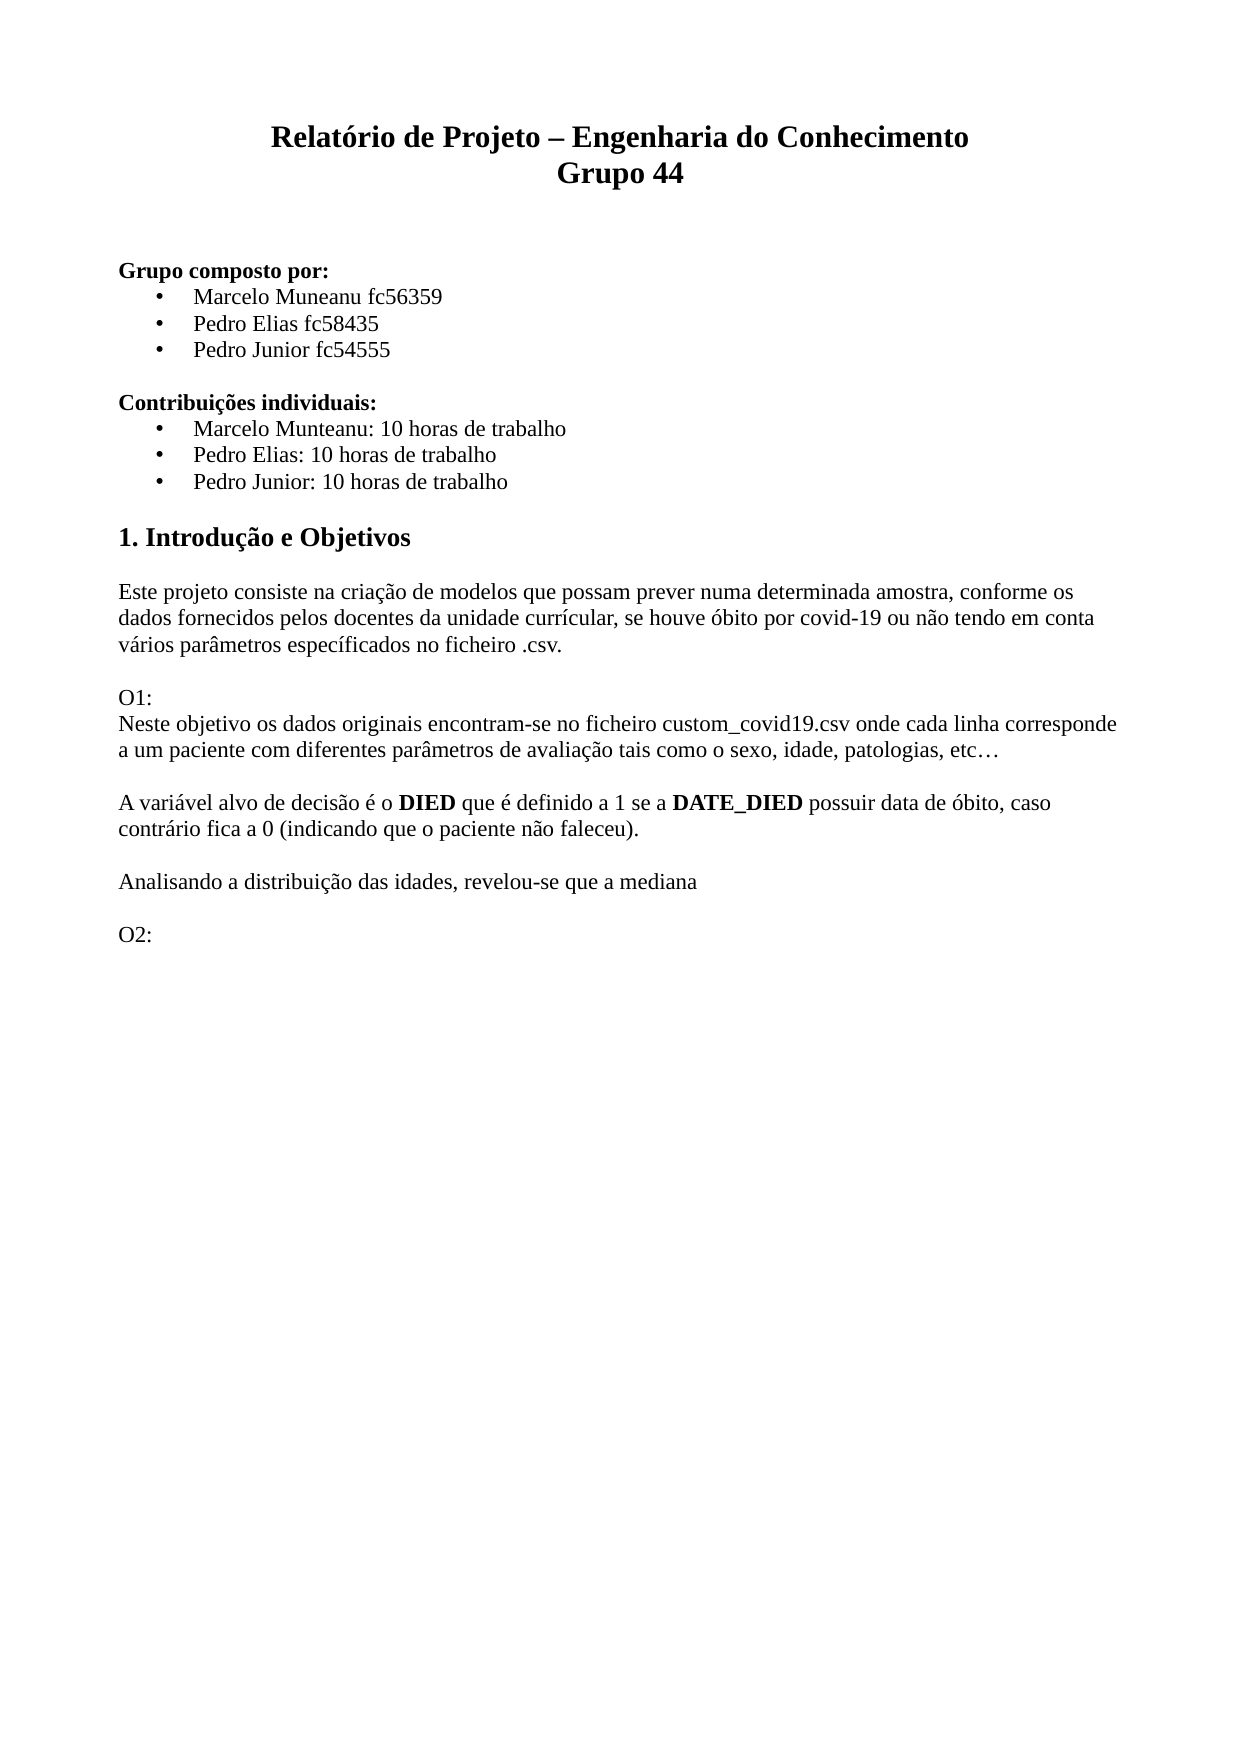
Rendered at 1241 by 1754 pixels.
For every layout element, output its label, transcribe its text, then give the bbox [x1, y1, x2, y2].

list Pedro Elias fc58435 [156, 310, 1122, 336]
text Analisando a distribuição das idades, revelou-se que a mediana [118, 868, 1122, 894]
text O1: [118, 683, 1122, 710]
text Grupo composto por: [118, 257, 1122, 283]
text Neste objetivo os dados originais encontram-se no ficheiro custom_covid19.csv onde cada linha corresponde a um paciente com diferentes parâmetros de avaliação tais como o sexo, idade, patologias, etc… [118, 710, 1122, 763]
text 1. Introdução e Objetivos [118, 521, 1122, 552]
text Relatório de Projeto – Engenharia do Conhecimento [118, 118, 1122, 154]
text O2: [118, 921, 1122, 947]
text Contribuições individuais: [118, 389, 1122, 415]
text Grupo 44 [118, 154, 1122, 190]
list Marcelo Munteanu: 10 horas de trabalho [156, 415, 1122, 442]
list Pedro Junior fc54555 [156, 336, 1122, 362]
text A variável alvo de decisão é o DIED que é definido a 1 se a DATE_DIED possuir data de óbito, caso contrário fica a 0 (indicando que o paciente não faleceu). [118, 789, 1122, 842]
list Pedro Junior: 10 horas de trabalho [156, 468, 1122, 494]
text Este projeto consiste na criação de modelos que possam prever numa determinada amostra, conforme os dados fornecidos pelos docentes da unidade currícular, se houve óbito por covid-19 ou não tendo em conta vários parâmetros específicados no ficheiro .csv. [118, 578, 1122, 657]
list Marcelo Muneanu fc56359 [156, 283, 1122, 310]
list Pedro Elias: 10 horas de trabalho [156, 442, 1122, 468]
